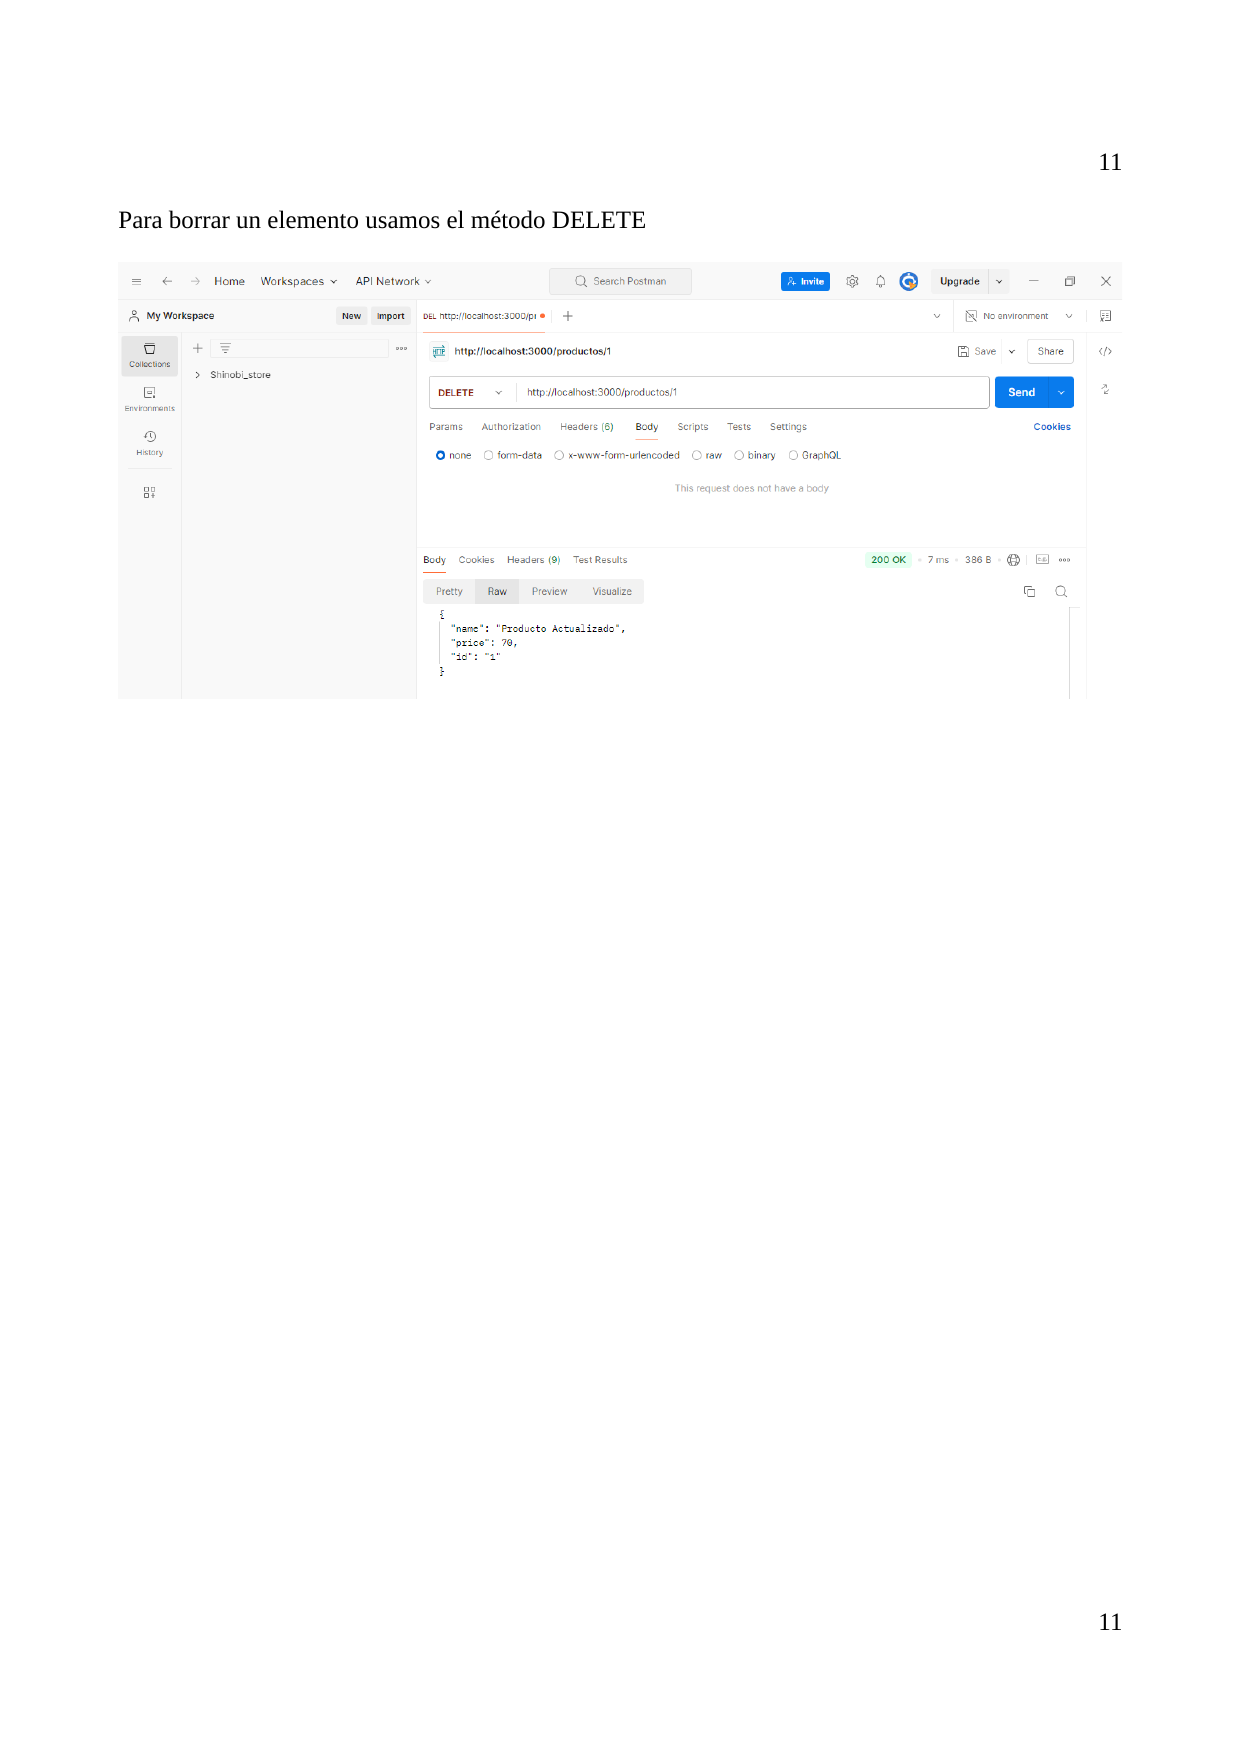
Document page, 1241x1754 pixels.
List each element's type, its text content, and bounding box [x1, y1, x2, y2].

picture [118, 262, 1123, 699]
text Para borrar un elemento usamos el método DELETE [118, 205, 1122, 234]
